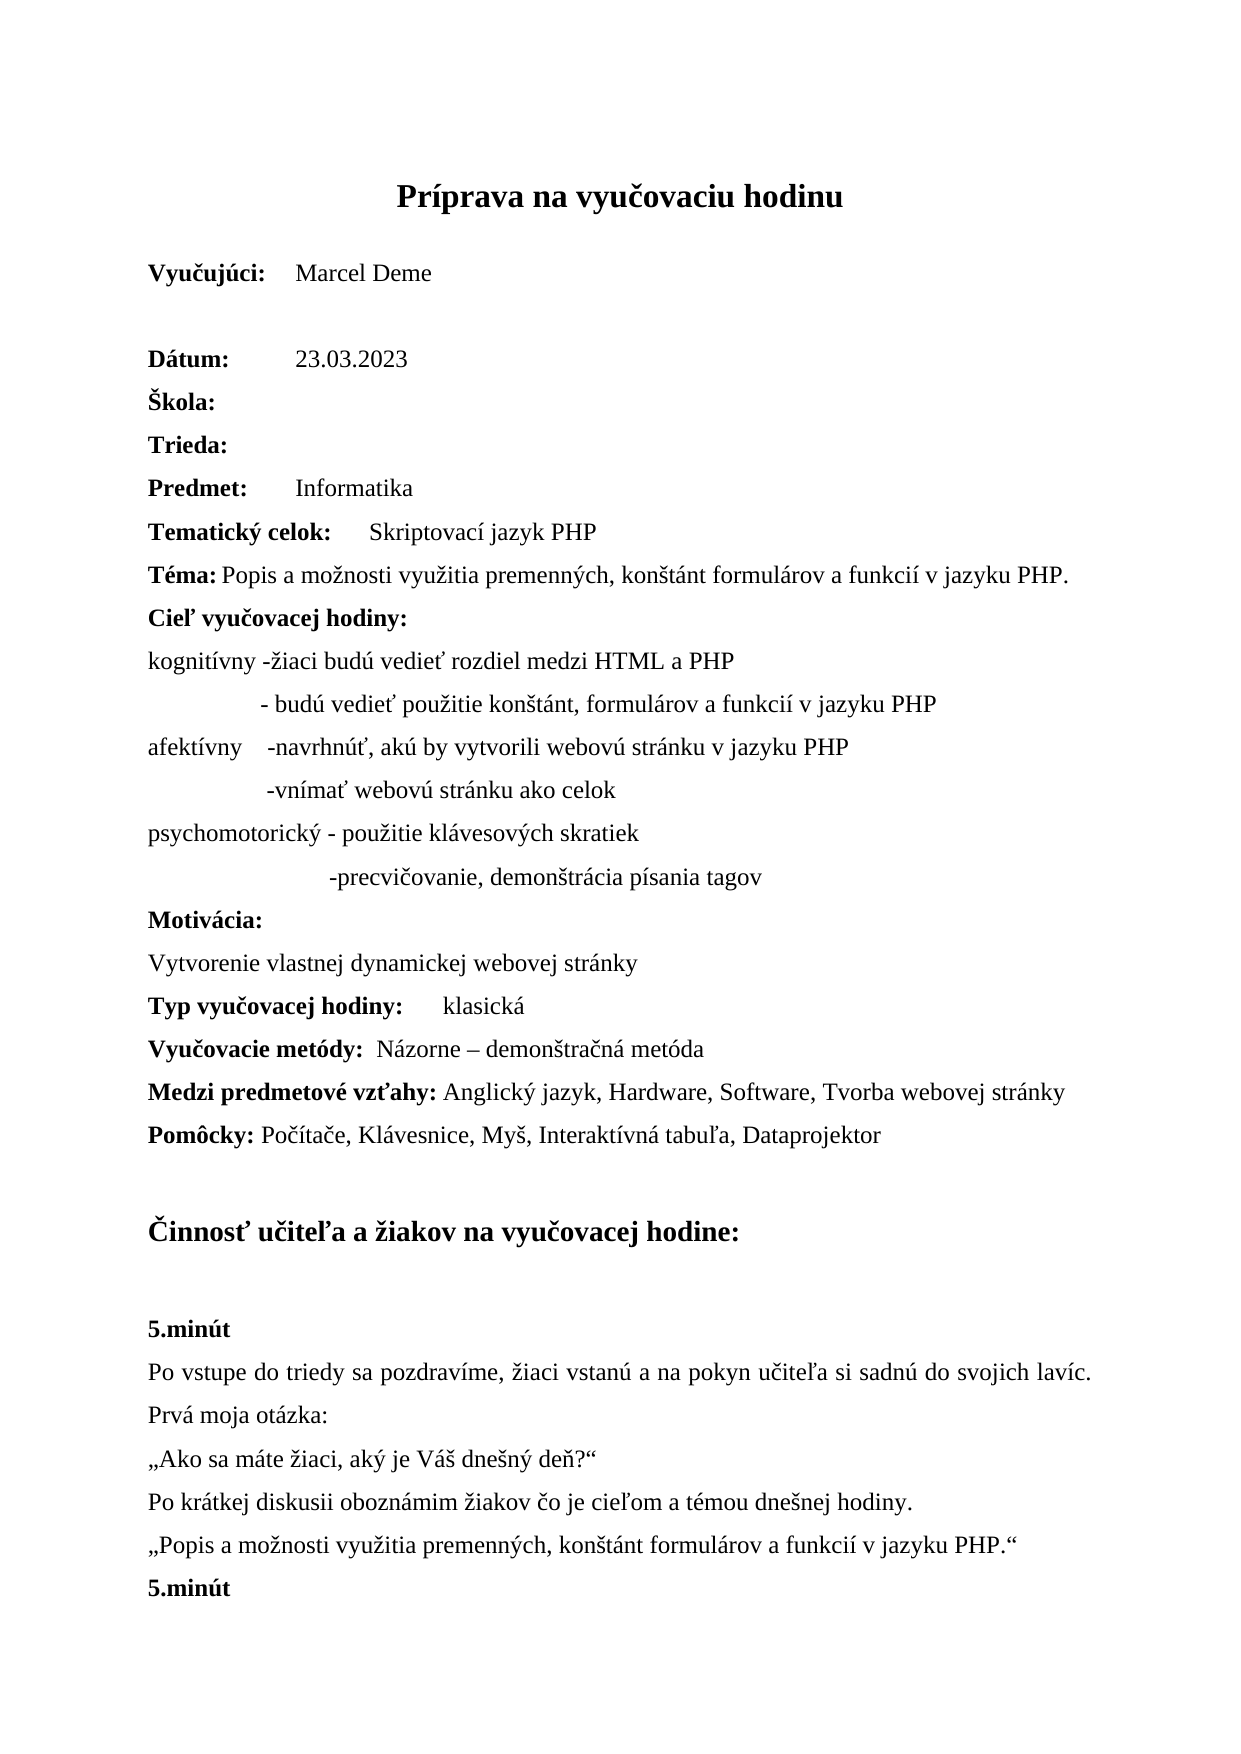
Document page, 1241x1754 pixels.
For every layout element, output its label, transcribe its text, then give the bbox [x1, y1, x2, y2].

text Vyučujúci: Marcel Deme [148, 258, 1093, 287]
text - budú vedieť použitie konštánt, formulárov a funkcií v jazyku PHP [148, 689, 1093, 718]
text Činnosť učiteľa a žiakov na vyučovacej hodine: [148, 1214, 1093, 1247]
text Trieda: [148, 430, 1093, 459]
text Príprava na vyučovaciu hodinu [148, 176, 1093, 215]
text Vytvorenie vlastnej dynamickej webovej stránky [148, 948, 1093, 977]
text Po vstupe do triedy sa pozdravíme, žiaci vstanú a na pokyn učiteľa si sadnú do svojich lavíc. Prvá moja otázka: [148, 1357, 1093, 1429]
text Škola: [148, 387, 1093, 416]
text 5.minút [148, 1314, 1093, 1343]
text Tematický celok: Skriptovací jazyk PHP [148, 517, 1093, 545]
text Pomôcky: Počítače, Klávesnice, Myš, Interaktívná tabuľa, Dataprojektor [148, 1120, 1093, 1149]
text Cieľ vyučovacej hodiny: [148, 603, 1093, 632]
text Typ vyučovacej hodiny: klasická [148, 991, 1093, 1020]
text „Popis a možnosti využitia premenných, konštánt formulárov a funkcií v jazyku PHP.“ [148, 1530, 1093, 1559]
text Medzi predmetové vzťahy: Anglický jazyk, Hardware, Software, Tvorba webovej stránky [148, 1077, 1093, 1106]
text Téma: Popis a možnosti využitia premenných, konštánt formulárov a funkcií v jazyku PHP. [148, 560, 1093, 588]
text -vnímať webovú stránku ako celok [148, 775, 1093, 804]
text -precvičovanie, demonštrácia písania tagov [148, 862, 1093, 890]
text Po krátkej diskusii oboznámim žiakov čo je cieľom a témou dnešnej hodiny. [148, 1487, 1093, 1516]
text psychomotorický - použitie klávesových skratiek [148, 818, 1093, 847]
text Vyučovacie metódy: Názorne – demonštračná metóda [148, 1034, 1093, 1063]
text Dátum: 23.03.2023 [148, 344, 1093, 373]
text afektívny -navrhnúť, akú by vytvorili webovú stránku v jazyku PHP [148, 732, 1093, 761]
text Motivácia: [148, 905, 1093, 933]
text Predmet: Informatika [148, 473, 1093, 502]
text 5.minút [148, 1573, 1093, 1602]
text kognitívny -žiaci budú vedieť rozdiel medzi HTML a PHP [148, 646, 1093, 675]
text „Ako sa máte žiaci, aký je Váš dnešný deň?“ [148, 1444, 1093, 1472]
